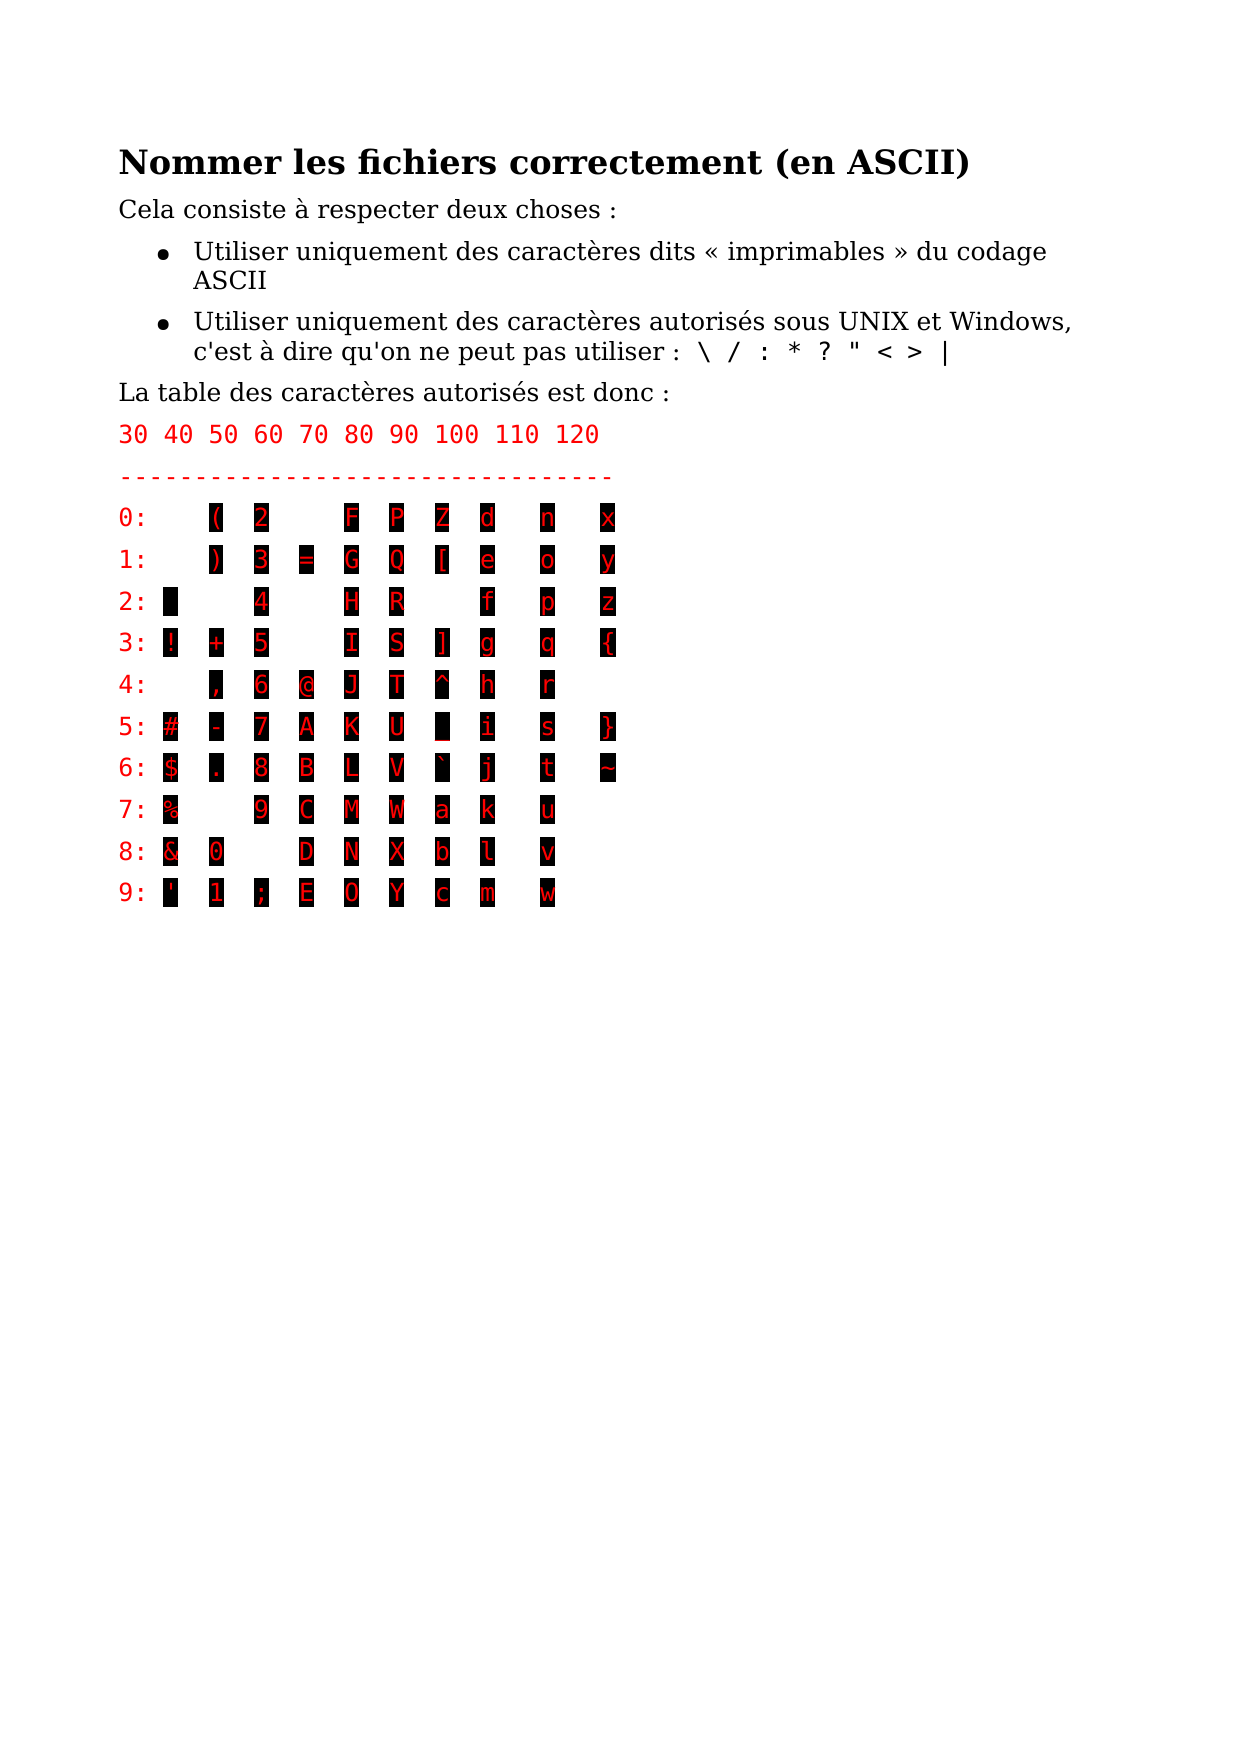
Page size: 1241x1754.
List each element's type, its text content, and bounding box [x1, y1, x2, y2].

text 0: ( 2 F P Z d n x [118, 503, 1122, 532]
list Utiliser uniquement des caractères dits « imprimables » du codage ASCII [156, 237, 1122, 295]
text 6: $ . 8 B L V ` j t ~ [118, 753, 1122, 782]
text 30 40 50 60 70 80 90 100 110 120 [118, 420, 1122, 449]
text --------------------------------- [118, 462, 1122, 491]
text Cela consiste à respecter deux choses : [118, 195, 1122, 224]
subtitle Nommer les fichiers correctement (en ASCII) [118, 143, 1122, 182]
text La table des caractères autorisés est donc : [118, 378, 1122, 407]
text 8: & 0 D N X b l v [118, 837, 1122, 866]
list Utiliser uniquement des caractères autorisés sous UNIX et Windows, c'est à dire qu'on ne peut pas utiliser : \ / : * ? " < > | [156, 307, 1122, 366]
text 7: % 9 C M W a k u [118, 795, 1122, 824]
text 4: , 6 @ J T ^ h r [118, 670, 1122, 699]
text 1: ) 3 = G Q [ e o y [118, 545, 1122, 574]
text 5: # - 7 A K U _ i s } [118, 712, 1122, 741]
text 3: ! + 5 I S ] g q { [118, 628, 1122, 657]
text 2: 4 H R f p z [118, 587, 1122, 616]
text 9: ' 1 ; E O Y c m w [118, 878, 1122, 907]
